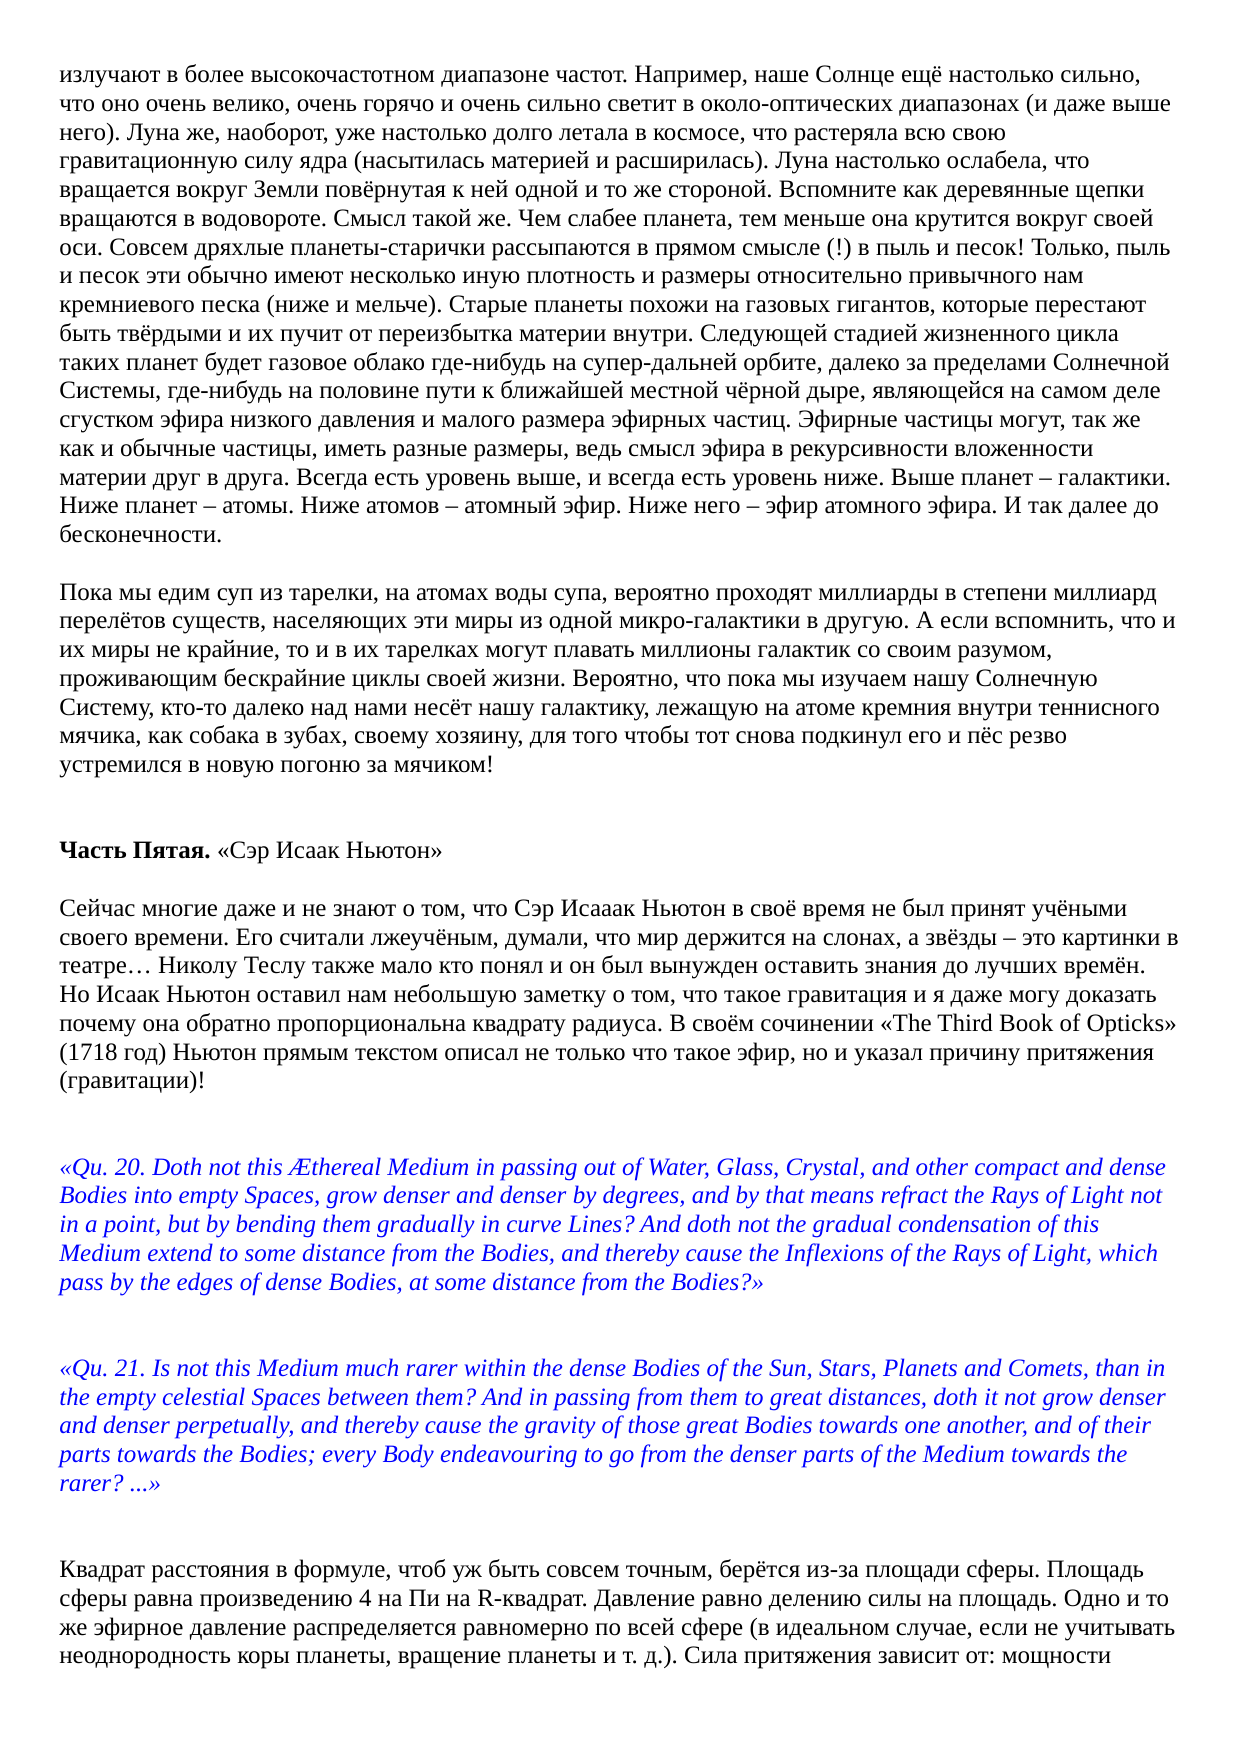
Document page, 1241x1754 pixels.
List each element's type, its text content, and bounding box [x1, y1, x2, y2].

text Пока мы едим суп из тарелки, на атомах воды супа, вероятно проходят миллиарды в степени миллиард перелётов существ, населяющих эти миры из одной микро-галактики в другую. А если вспомнить, что и их миры не крайние, то и в их тарелках могут плавать миллионы галактик со своим разумом, проживающим бескрайние циклы своей жизни. Вероятно, что пока мы изучаем нашу Солнечную Систему, кто-то далеко над нами несёт нашу галактику, лежащую на атоме кремния внутри теннисного мячика, как собака в зубах, своему хозяину, для того чтобы тот снова подкинул его и пёс резво устремился в новую погоню за мячиком! [59, 577, 1181, 778]
text Часть Пятая. «Сэр Исаак Ньютон» [59, 835, 1181, 864]
text «Qu. 21. Is not this Medium much rarer within the dense Bodies of the Sun, Stars, Planets and Comets, than in the empty celestial Spaces between them? And in passing from them to great distances, doth it not grow denser and denser perpetually, and thereby cause the gravity of those great Bodies towards one another, and of their parts towards the Bodies; every Body endeavouring to go from the denser parts of the Medium towards the rarer? ...» [59, 1353, 1181, 1497]
text излучают в более высокочастотном диапазоне частот. Например, наше Солнце ещё настолько сильно, что оно очень велико, очень горячо и очень сильно светит в около-оптических диапазонах (и даже выше него). Луна же, наоборот, уже настолько долго летала в космосе, что растеряла всю свою гравитационную силу ядра (насытилась материей и расширилась). Луна настолько ослабела, что вращается вокруг Земли повёрнутая к ней одной и то же стороной. Вспомните как деревянные щепки вращаются в водовороте. Смысл такой же. Чем слабее планета, тем меньше она крутится вокруг своей оси. Совсем дряхлые планеты-старички рассыпаются в прямом смысле (!) в пыль и песок! Только, пыль и песок эти обычно имеют несколько иную плотность и размеры относительно привычного нам кремниевого песка (ниже и мельче). Старые планеты похожи на газовых гигантов, которые перестают быть твёрдыми и их пучит от переизбытка материи внутри. Следующей стадией жизненного цикла таких планет будет газовое облако где-нибудь на супер-дальней орбите, далеко за пределами Солнечной Системы, где-нибудь на половине пути к ближайшей местной чёрной дыре, являющейся на самом деле сгустком эфира низкого давления и малого размера эфирных частиц. Эфирные частицы могут, так же как и обычные частицы, иметь разные размеры, ведь смысл эфира в рекурсивности вложенности материи друг в друга. Всегда есть уровень выше, и всегда есть уровень ниже. Выше планет – галактики. Ниже планет – атомы. Ниже атомов – атомный эфир. Ниже него – эфир атомного эфира. И так далее до бесконечности. [59, 59, 1181, 548]
text Квадрат расстояния в формуле, чтоб уж быть совсем точным, берётся из-за площади сферы. Площадь сферы равна произведению 4 на Пи на R-квадрат. Давление равно делению силы на площадь. Одно и то же эфирное давление распределяется равномерно по всей сфере (в идеальном случае, если не учитывать неоднородность коры планеты, вращение планеты и т. д.). Сила притяжения зависит от: мощности [59, 1554, 1181, 1669]
text «Qu. 20. Doth not this Æthereal Medium in passing out of Water, Glass, Crystal, and other compact and dense Bodies into empty Spaces, grow denser and denser by degrees, and by that means refract the Rays of Light not in a point, but by bending them gradually in curve Lines? And doth not the gradual condensation of this Medium extend to some distance from the Bodies, and thereby cause the Inflexions of the Rays of Light, which pass by the edges of dense Bodies, at some distance from the Bodies?» [59, 1152, 1181, 1295]
text Сейчас многие даже и не знают о том, что Сэр Исааак Ньютон в своё время не был принят учёными своего времени. Его считали лжеучёным, думали, что мир держится на слонах, а звёзды – это картинки в театре… Николу Теслу также мало кто понял и он был вынужден оставить знания до лучших времён. Но Исаак Ньютон оставил нам небольшую заметку о том, что такое гравитация и я даже могу доказать почему она обратно пропорциональна квадрату радиуса. В своём сочинении «The Third Book of Opticks» (1718 год) Ньютон прямым текстом описал не только что такое эфир, но и указал причину притяжения (гравитации)! [59, 893, 1181, 1094]
